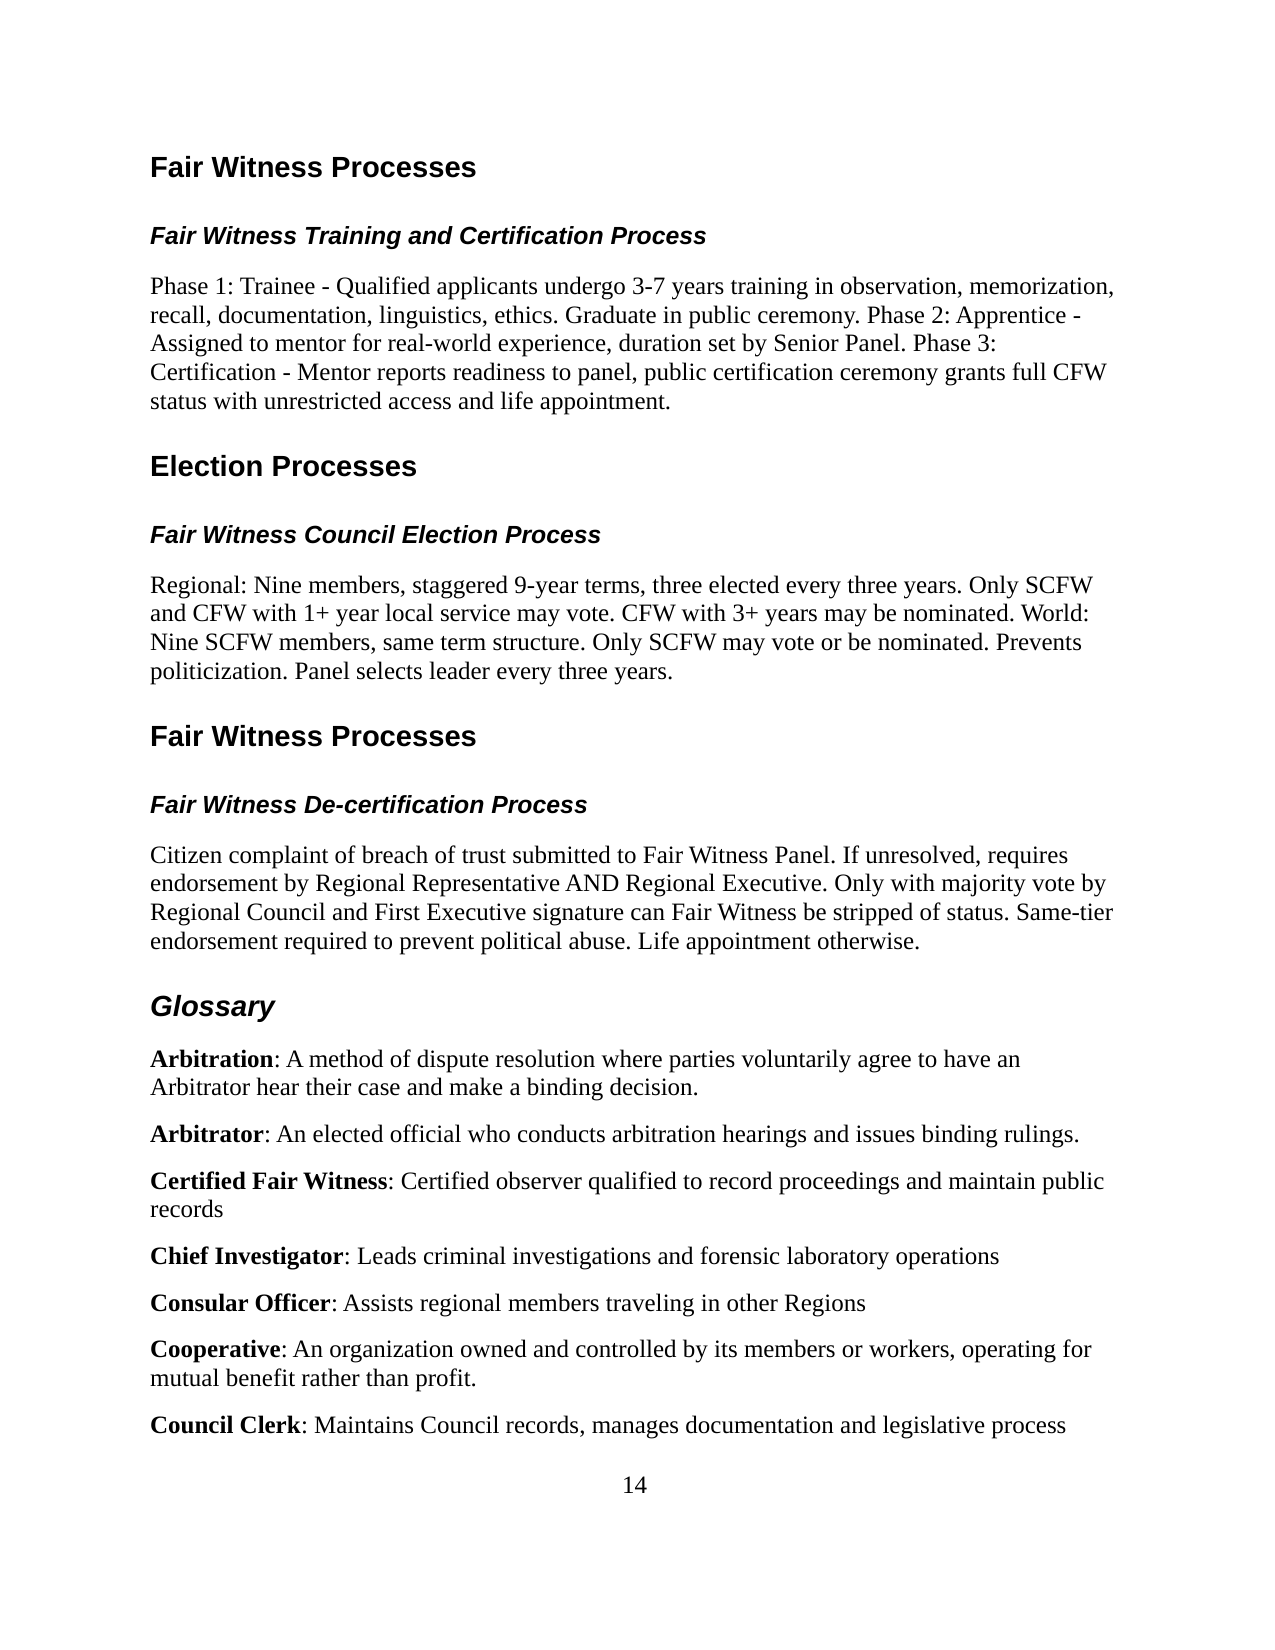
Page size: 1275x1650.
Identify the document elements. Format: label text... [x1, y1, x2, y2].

text Cooperative: An organization owned and controlled by its members or workers, operating for mutual benefit rather than profit. [150, 1334, 1125, 1392]
subtitle Glossary [150, 989, 1125, 1022]
subtitle Fair Witness Training and Certification Process [150, 221, 1125, 249]
subtitle Fair Witness De-certification Process [150, 790, 1125, 818]
text Chief Investigator: Leads criminal investigations and forensic laboratory operations [150, 1241, 1125, 1270]
text Certified Fair Witness: Certified observer qualified to record proceedings and maintain public records [150, 1166, 1125, 1223]
text Council Clerk: Maintains Council records, manages documentation and legislative process [150, 1410, 1125, 1439]
text Regional: Nine members, staggered 9-year terms, three elected every three years. Only SCFW and CFW with 1+ year local service may vote. CFW with 3+ years may be nominated. World: Nine SCFW members, same term structure. Only SCFW may vote or be nominated. Prevents politicization. Panel selects leader every three years. [150, 570, 1125, 685]
text Consular Officer: Assists regional members traveling in other Regions [150, 1288, 1125, 1317]
text Phase 1: Trainee - Qualified applicants undergo 3-7 years training in observation, memorization, recall, documentation, linguistics, ethics. Graduate in public ceremony. Phase 2: Apprentice - Assigned to mentor for real-world experience, duration set by Senior Panel. Phase 3: Certification - Mentor reports readiness to panel, public certification ceremony grants full CFW status with unrestricted access and life appointment. [150, 271, 1125, 415]
text Citizen complaint of breach of trust submitted to Fair Witness Panel. If unresolved, requires endorsement by Regional Representative AND Regional Executive. Only with majority vote by Regional Council and First Executive signature can Fair Witness be stripped of status. Same-tier endorsement required to prevent political abuse. Life appointment otherwise. [150, 840, 1125, 955]
subtitle Election Processes [150, 449, 1125, 482]
subtitle Fair Witness Council Election Process [150, 520, 1125, 548]
text Arbitration: A method of dispute resolution where parties voluntarily agree to have an Arbitrator hear their case and make a binding decision. [150, 1044, 1125, 1101]
subtitle Fair Witness Processes [150, 719, 1125, 752]
text Arbitrator: An elected official who conducts arbitration hearings and issues binding rulings. [150, 1119, 1125, 1148]
subtitle Fair Witness Processes [150, 150, 1125, 183]
